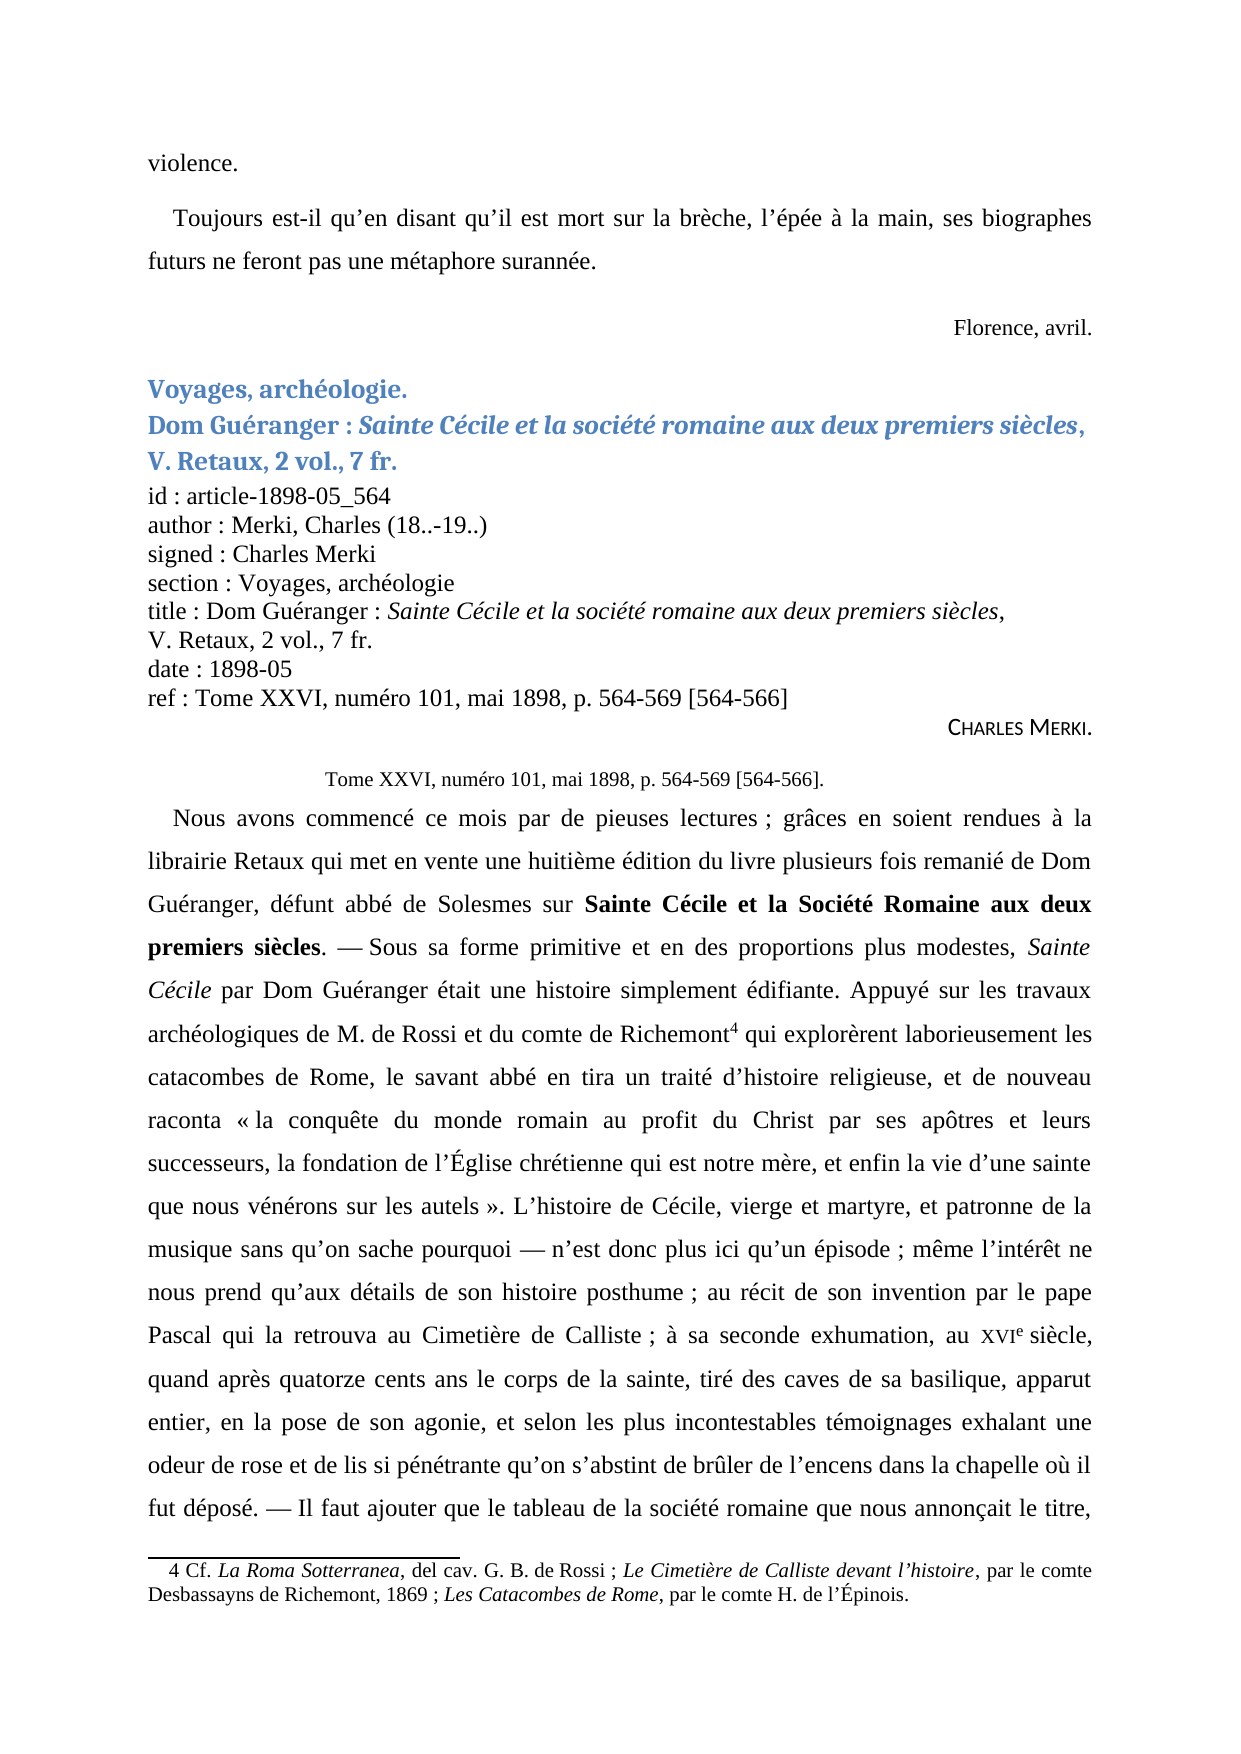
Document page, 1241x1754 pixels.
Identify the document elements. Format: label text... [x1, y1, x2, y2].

text section : Voyages, archéologie [148, 568, 1093, 596]
text id : article-1898-05_564 [148, 481, 1093, 510]
text Nous avons commencé ce mois par de pieuses lectures ; grâces en soient rendues à la librairie Retaux qui met en vente une huitième édition du livre plusieurs fois remanié de Dom Guéranger, défunt abbé de Solesmes sur Sainte Cécile et la Société Romaine aux deux premiers siècles. — Sous sa forme primitive et en des proportions plus modestes, Sainte Cécile par Dom Guéranger était une histoire simplement édifiante. Appuyé sur les travaux archéologiques de M. de Rossi et du comte de Richemont qui explorèrent laborieusement les catacombes de Rome, le savant abbé en tira un traité d’histoire religieuse, et de nouveau raconta « la conquête du monde romain au profit du Christ par ses apôtres et leurs successeurs, la fondation de l’Église chrétienne qui est notre mère, et enfin la vie d’une sainte que nous vénérons sur les autels ». L’histoire de Cécile, vierge et martyre, et patronne de la musique sans qu’on sache pourquoi — n’est donc plus ici qu’un épisode ; même l’intérêt ne nous prend qu’aux détails de son histoire posthume ; au récit de son invention par le pape Pascal qui la retrouva au Cimetière de Calliste ; à sa seconde exhumation, au xvie siècle, quand après quatorze cents ans le corps de la sainte, tiré des caves de sa basilique, apparut entier, en la pose de son agonie, et selon les plus incontestables témoignages exhalant une odeur de rose et de lis si pénétrante qu’on s’abstint de brûler de l’encens dans la chapelle où il fut déposé. — Il faut ajouter que le tableau de la société romaine que nous annonçait le titre, [148, 803, 1093, 1522]
text Cf. La Roma Sotterranea, del cav. G. B. de Rossi ; Le Cimetière de Calliste devant l’histoire, par le comte Desbassayns de Richemont, 1869 ; Les Catacombes de Rome, par le comte H. de l’Épinois. [148, 1558, 1093, 1606]
text date : 1898-05 [148, 654, 1093, 683]
text title : Dom Guéranger : Sainte Cécile et la société romaine aux deux premiers siècles, V. Retaux, 2 vol., 7 fr. [148, 596, 1093, 654]
text Charles Merki. [148, 711, 1093, 742]
text ref : Tome XXVI, numéro 101, mai 1898, p. 564-569 [564-566] [148, 683, 1093, 711]
text author : Merki, Charles (18..-19..) [148, 510, 1093, 539]
text Tome XXVI, numéro 101, mai 1898, p. 564-569 [564-566]. [325, 767, 1093, 791]
text Florence, avril. [148, 314, 1093, 341]
text signed : Charles Merki [148, 539, 1093, 568]
text violence. [148, 148, 1093, 176]
text Toujours est-il qu’en disant qu’il est mort sur la brèche, l’épée à la main, ses biographes futurs ne feront pas une métaphore surannée. [148, 203, 1093, 275]
subtitle Voyages, archéologie. Dom Guéranger : Sainte Cécile et la société romaine aux deux premiers siècles, V. Retaux, 2 vol., 7 fr. [148, 374, 1093, 477]
